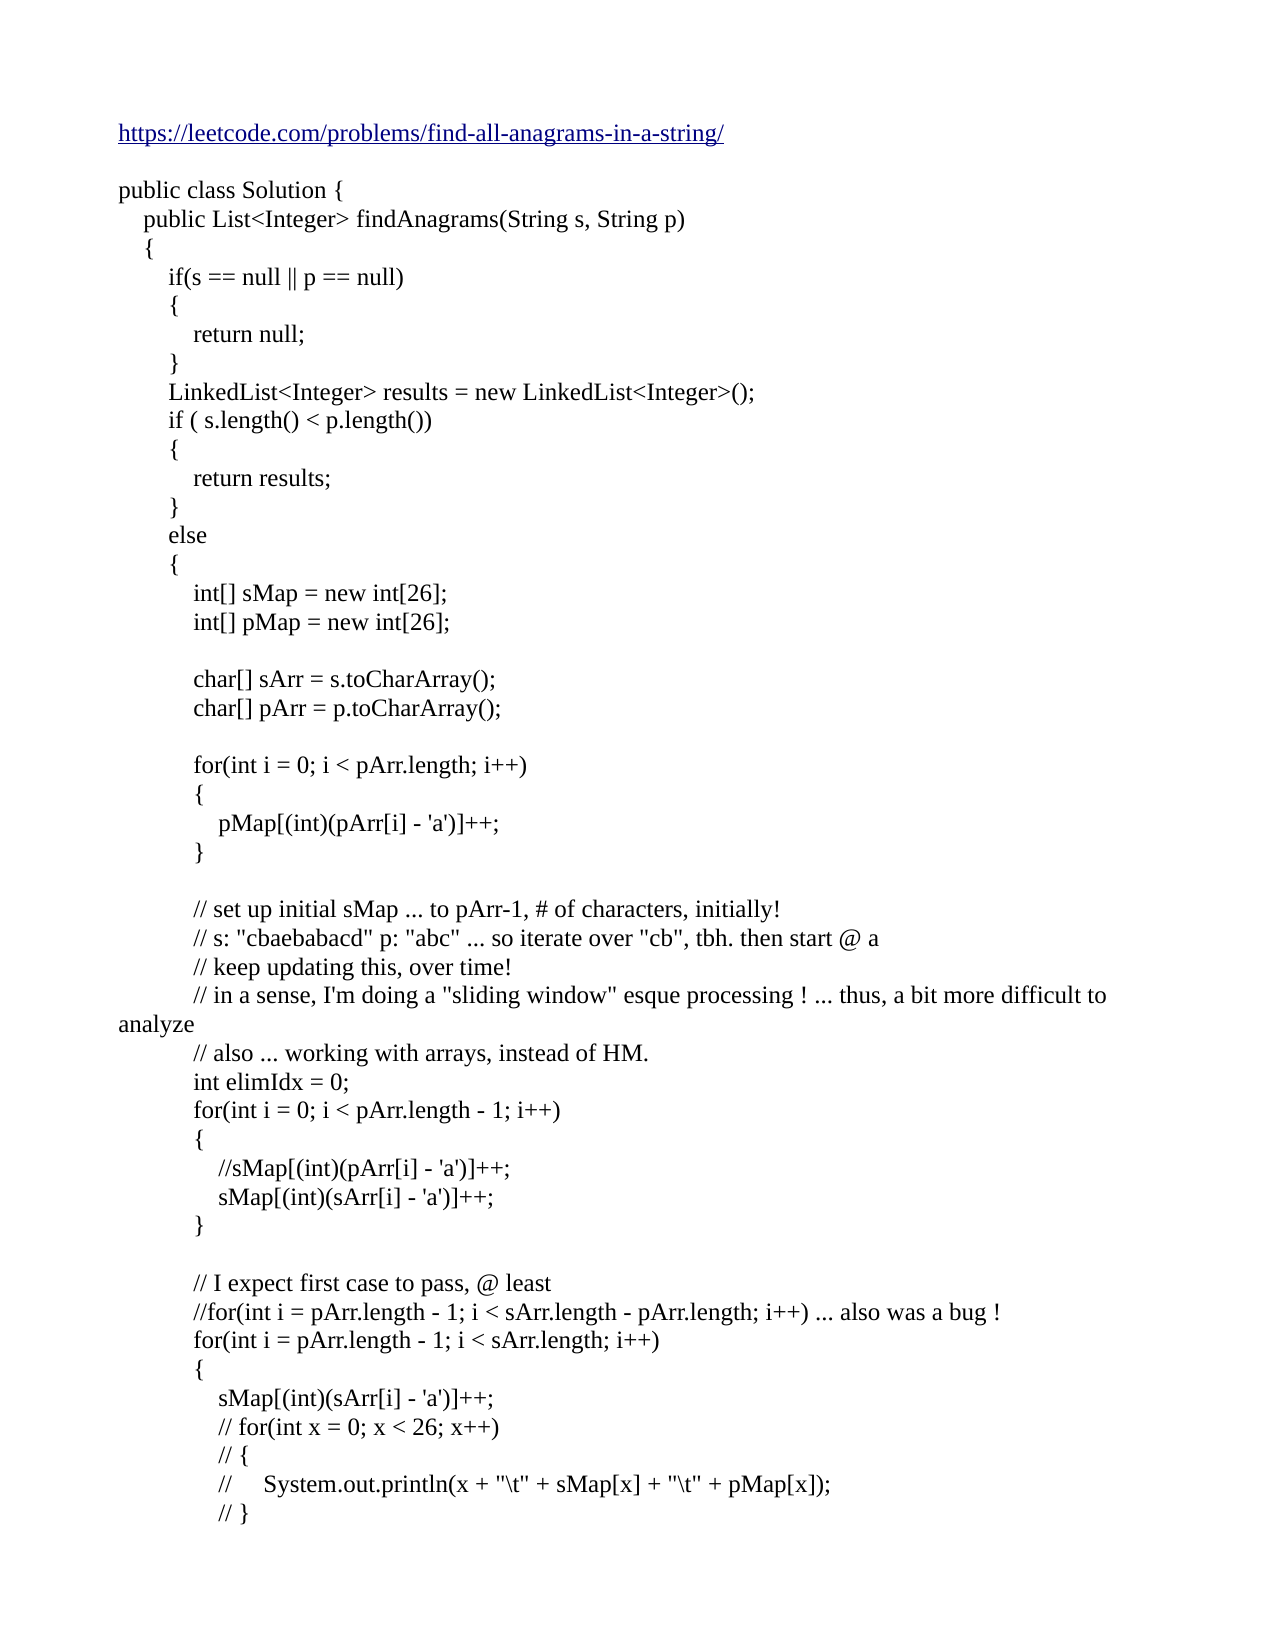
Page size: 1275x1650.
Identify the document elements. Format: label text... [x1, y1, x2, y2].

text sMap[(int)(sArr[i] - 'a')]++; [118, 1182, 1157, 1211]
text { [118, 434, 1157, 463]
text int[] pMap = new int[26]; [118, 607, 1157, 636]
text // also ... working with arrays, instead of HM. [118, 1038, 1157, 1067]
text } [118, 492, 1157, 521]
text public List<Integer> findAnagrams(String s, String p) [118, 204, 1157, 233]
text // System.out.println(x + "\t" + sMap[x] + "\t" + pMap[x]); [118, 1469, 1157, 1498]
text sMap[(int)(sArr[i] - 'a')]++; [118, 1383, 1157, 1412]
text // { [118, 1441, 1157, 1469]
text } [118, 837, 1157, 866]
text int[] sMap = new int[26]; [118, 578, 1157, 607]
text // in a sense, I'm doing a "sliding window" esque processing ! ... thus, a bit more difficult to analyze [118, 981, 1157, 1038]
text { [118, 549, 1157, 578]
text // for(int x = 0; x < 26; x++) [118, 1412, 1157, 1441]
text https://leetcode.com/problems/find-all-anagrams-in-a-string/ [118, 118, 1157, 147]
text if(s == null || p == null) [118, 262, 1157, 291]
text if ( s.length() < p.length()) [118, 406, 1157, 434]
text } [118, 1211, 1157, 1239]
text for(int i = pArr.length - 1; i < sArr.length; i++) [118, 1326, 1157, 1354]
text // keep updating this, over time! [118, 952, 1157, 981]
text char[] pArr = p.toCharArray(); [118, 693, 1157, 722]
text return null; [118, 319, 1157, 348]
text // set up initial sMap ... to pArr-1, # of characters, initially! [118, 894, 1157, 923]
text // } [118, 1498, 1157, 1527]
text else [118, 521, 1157, 549]
text int elimIdx = 0; [118, 1067, 1157, 1096]
text // s: "cbaebabacd" p: "abc" ... so iterate over "cb", tbh. then start @ a [118, 923, 1157, 952]
text LinkedList<Integer> results = new LinkedList<Integer>(); [118, 377, 1157, 406]
text // I expect first case to pass, @ least [118, 1268, 1157, 1297]
text for(int i = 0; i < pArr.length - 1; i++) [118, 1096, 1157, 1124]
text } [118, 348, 1157, 377]
text { [118, 779, 1157, 808]
text { [118, 1354, 1157, 1383]
text //for(int i = pArr.length - 1; i < sArr.length - pArr.length; i++) ... also was a bug ! [118, 1297, 1157, 1326]
text { [118, 1124, 1157, 1153]
text //sMap[(int)(pArr[i] - 'a')]++; [118, 1153, 1157, 1182]
text { [118, 291, 1157, 319]
text pMap[(int)(pArr[i] - 'a')]++; [118, 808, 1157, 837]
text for(int i = 0; i < pArr.length; i++) [118, 751, 1157, 779]
text public class Solution { [118, 176, 1157, 204]
text { [118, 233, 1157, 262]
text return results; [118, 463, 1157, 492]
text char[] sArr = s.toCharArray(); [118, 664, 1157, 693]
